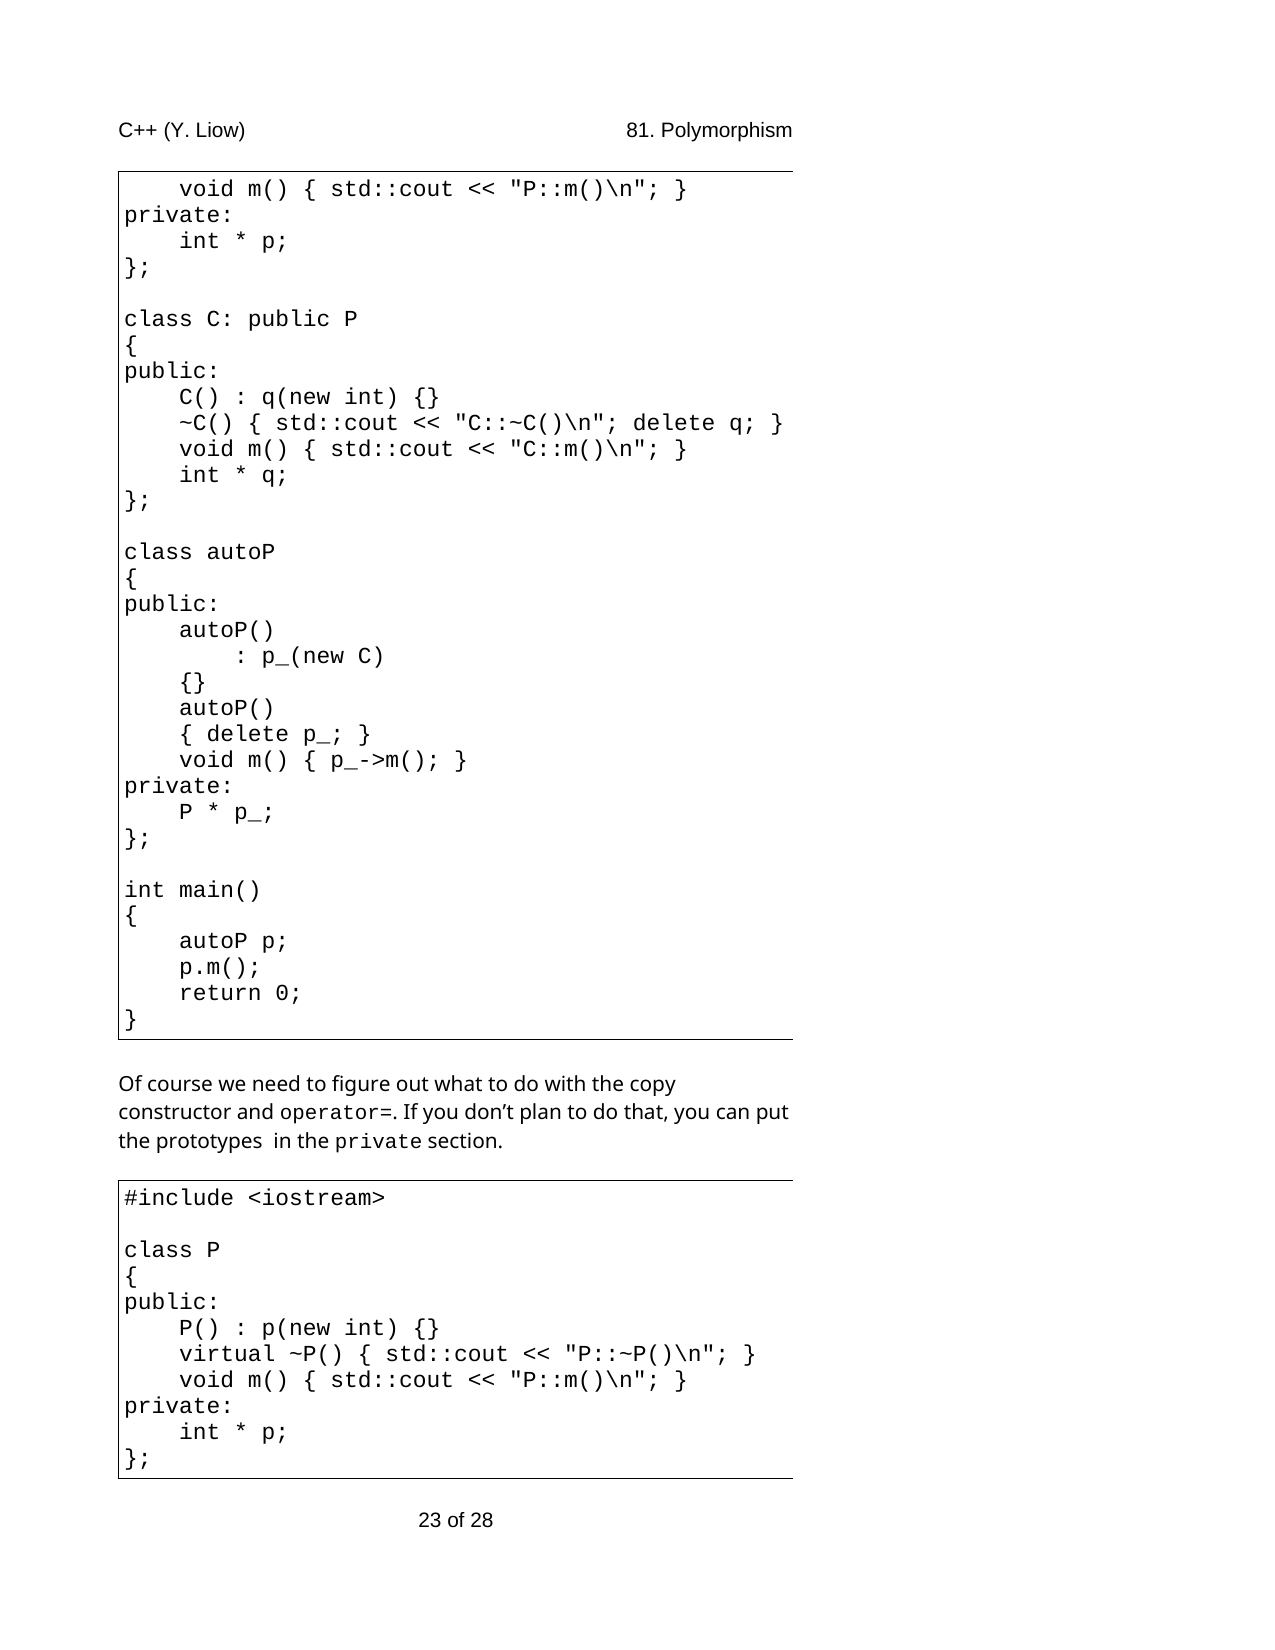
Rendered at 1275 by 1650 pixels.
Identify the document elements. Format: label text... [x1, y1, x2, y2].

table_header #include <iostream> class P { public: P() : p(new int) {} virtual ~P() { std::cout << "P::~P()\n"; } void m() { std::cout << "P::m()\n"; } private: int * p; }; [119, 1181, 793, 1478]
text Of course we need to figure out what to do with the copy constructor and operator=. If you don’t plan to do that, you can put the prototypes in the private section. [118, 1069, 793, 1154]
table_header void m() { std::cout << "P::m()\n"; } private: int * p; }; class C: public P { public: C() : q(new int) {} ~C() { std::cout << "C::~C()\n"; delete q; } void m() { std::cout << "C::m()\n"; } int * q; }; class autoP { public: autoP() : p_(new C) {} autoP() { delete p_; } void m() { p_->m(); } private: P * p_; }; int main() { autoP p; p.m(); return 0; } [119, 172, 793, 1039]
